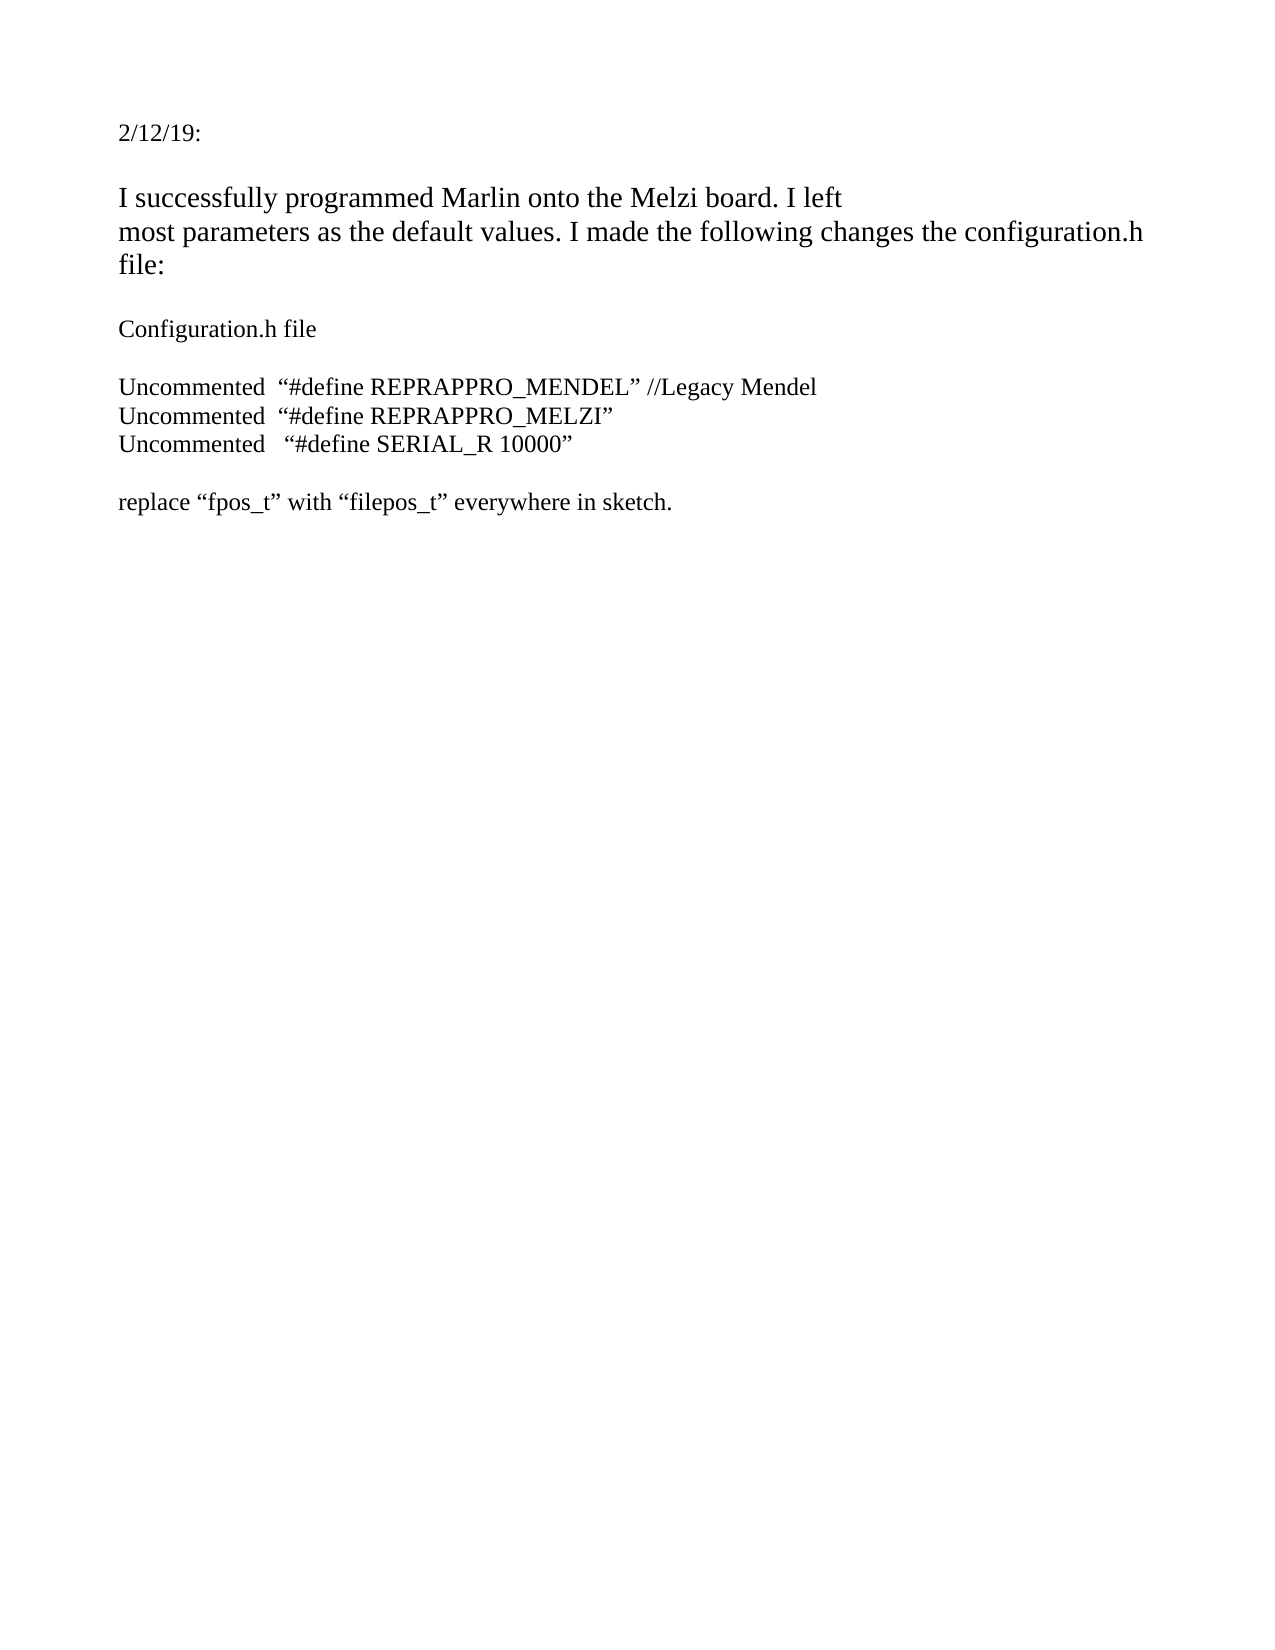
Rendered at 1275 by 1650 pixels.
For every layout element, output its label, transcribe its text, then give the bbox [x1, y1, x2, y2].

text I successfully programmed Marlin onto the Melzi board. I left [118, 180, 1157, 214]
text Uncommented “#define REPRAPPRO_MELZI” [118, 401, 1157, 429]
text Uncommented “#define REPRAPPRO_MENDEL” //Legacy Mendel [118, 372, 1157, 401]
text Uncommented “#define SERIAL_R 10000” [118, 429, 1157, 458]
text 2/12/19: [118, 118, 1157, 147]
text most parameters as the default values. I made the following changes the configuration.h file: [118, 214, 1157, 281]
text Configuration.h file [118, 314, 1157, 343]
text replace “fpos_t” with “filepos_t” everywhere in sketch. [118, 487, 1157, 516]
